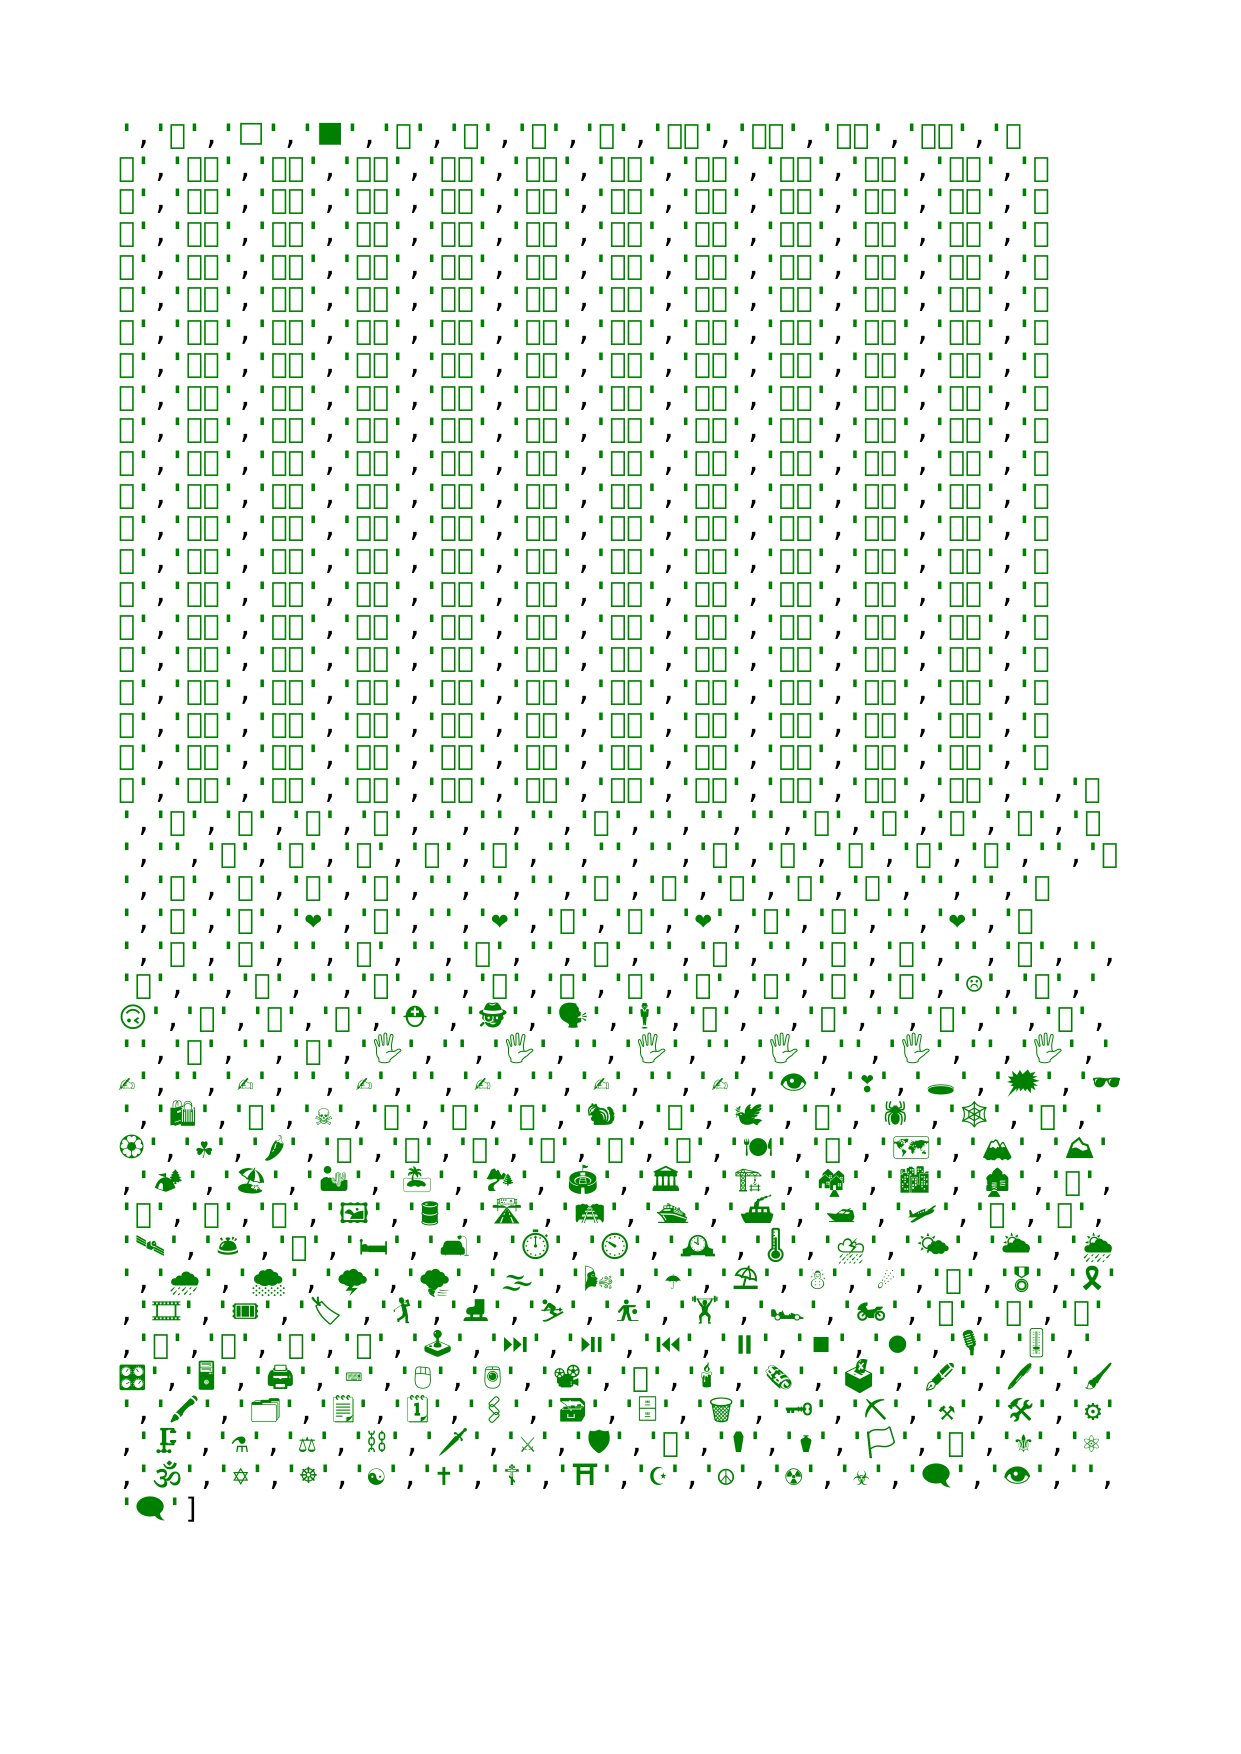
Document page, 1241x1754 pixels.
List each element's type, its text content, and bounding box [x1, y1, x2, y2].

text emojis = ['😄','😃','😀','😊','☺','😉','😍','😘','😚','😗','😙','😜','😝','😛','😳','😁','😔','😌','😒','😞','😣','😢','😂','😭','😪','😥','😰','😅','😓','😩','😫','😨','😱','😠','😡','😤','😖','😆','😋','😷','😎','😴','😵','😲','😟','😦','😧','😈','👿','😮','😬','😐','😕','😯','😶','😇','😏','😑','👲','🏻','👲','🏼','👲','🏽','👲','🏾','👲','🏿','👲','👳','🏻','👳','🏼','👳','🏽','👳','🏾','👳','🏿','👳','👮','🏻','👮','🏼','👮','🏽','👮','🏾','👮','🏿','👮','👷','🏻','👷','🏼','👷','🏽','👷','🏾','👷','🏿','👷','💂','🏻','💂','🏼','💂','🏽','💂','🏾','💂','🏿','💂','👶','🏻','👶','🏼','👶','🏽','👶','🏾','👶','🏿','👶','👦','🏻','👦','🏼','👦','🏽','👦','🏾','👦','🏿','👦','👧','🏻','👧','🏼','👧','🏽','👧','🏾','👧','🏿','👧','👨','🏻','👨','🏼','👨','🏽','👨','🏾','👨','🏿','👨','👩','🏻','👩','🏼','👩','🏽','👩','🏾','👩','🏿','👩','👴','🏻','👴','🏼','👴','🏽','👴','🏾','👴','🏿','👴','👵','🏻','👵','🏼','👵','🏽','👵','🏾','👵','🏿','👵','👱','🏻','👱','🏼','👱','🏽','👱','🏾','👱','🏿','👱','👼','🏻','👼','🏼','👼','🏽','👼','🏾','👼','🏿','👼','👸','🏻','👸','🏼','👸','🏽','👸','🏾','👸','🏿','👸','😺','😸','😻','😽','😼','🙀','😿','😹','😾','👹','👺','🙈','🙉','🙊','💀','👽','💩','🔥','✨','🌟','💫','💥','💢','💦','💧','💤','💨','👂','🏻','👂','🏼','👂','🏽','👂','🏾','👂','🏿','👂','👀','👃','🏻','👃','🏼','👃','🏽','👃','🏾','👃','🏿','👃','👅','👄','👍','🏻','👍','🏼','👍','🏽','👍','🏾','👍','🏿','👍','👎','🏻','👎','🏼','👎','🏽','👎','🏾','👎','🏿','👎','👌','🏻','👌','🏼','👌','🏽','👌','🏾','👌','🏿','👌','👊','🏻','👊','🏼','👊','🏽','👊','🏾','👊','🏿','👊','✊','🏻','✊','🏼','✊','🏽','✊','🏾','✊','🏿','✊','✌','🏻','✌','🏼','✌','🏽','✌','🏾','✌','🏿','✌','👋','🏻','👋','🏼','👋','🏽','👋','🏾','👋','🏿','👋','✋','🏻','✋','🏼','✋','🏽','✋','🏾','✋','🏿','✋','👐','🏻','👐','🏼','👐','🏽','👐','🏾','👐','🏿','👐','👆','🏻','👆','🏼','👆','🏽','👆','🏾','👆','🏿','👆','👇','🏻','👇','🏼','👇','🏽','👇','🏾','👇','🏿','👇','👉','🏻','👉','🏼','👉','🏽','👉','🏾','👉','🏿','👉','👈','🏻','👈','🏼','👈','🏽','👈','🏾','👈','🏿','👈','🙌','🏻','🙌','🏼','🙌','🏽','🙌','🏾','🙌','🏿','🙌','🙏','🏻','🙏','🏼','🙏','🏽','🙏','🏾','🙏','🏿','🙏','☝','👏','🏻','👏','🏼','👏','🏽','👏','🏾','👏','🏿','👏','💪','🏻','💪','🏼','💪','🏽','💪','🏾','💪','🏿','💪','🚶','🏻','🚶','🏼','🚶','🏽','🚶','🏾','🚶','🏿','🚶','🏃','🏻','🏃','🏼','🏃','🏽','🏃','🏾','🏃','🏿','🏃','💃','🏻','💃','🏼','💃','🏽','💃','🏾','💃','🏿','💃','👫','👪','👬','👭','💏','💑','👯','🏻','👯','🏼','👯','🏽','👯','🏾','👯','🏿','👯','🙆','🏻','🙆','🏼','🙆','🏽','🙆','🏾','🙆','🏿','🙆','🙅','🏻','🙅','🏼','🙅','🏽','🙅','🏾','🙅','🏿','🙅','💁','🏻','💁','🏼','💁','🏽','💁','🏾','💁','🏿','💁','🙋','🏻','🙋','🏼','🙋','🏽','🙋','🏾','🙋','🏿','🙋','💆','🏻','💆','🏼','💆','🏽','💆','🏾','💆','🏿','💆','💇','🏻','💇','🏼','💇','🏽','💇','🏾','💇','🏿','💇','💅','👰','🏻','👰','🏼','👰','🏽','👰','🏾','👰','🏿','👰','🙎','🏻','🙎','🏼','🙎','🏽','🙎','🏾','🙎','🏿','🙎','🙍','🏻','🙍','🏼','🙍','🏽','🙍','🏾','🙍','🏿','🙍','🙇','🎩','👑','👒','👟','👞','👡','👠','👢','👕','👔','👚','👗','🎽','👖','👘','👙','💼','👜','👝','👛','👓','🎀','🌂','💄','💛','💙','💜','💚','❤','💔','💗','💓','💕','💖','💞','💘','💌','💋','💍','💎','👤','👥','💬','👣','💭','🐶','🐺','🐱','🐭','🐹','🐰','🐸','🐯','🐨','🐻','🐷','🐽','🐮','🐗','🐵','🐒','🐴','🐑','🐘','🐼','🐧','🐦','🐤','🐥','🐣','🐔','🐍','🐢','🐛','🐝','🐜','🐞','🐌','🐙','🐚','🐠','🐟','🐬','🐳','🐋','🐄','🐏','🐀','🐃','🐅','🐇','🐉','🐎','🐐','🐓','🐕','🐖','🐁','🐂','🐲','🐡','🐊','🐫','🐪','🐆','🐈','🐩','🐾','💐','🌸','🌷','🍀','🌹','🌻','🌺','🍁','🍃','🍂','🌿','🌾','🍄','🌵','🌴','🌲','🌳','🌰','🌱','🌼','🌐','🌞','🌝','🌚','🌑','🌒','🌓','🌔','🌕','🌖','🌗','🌘','🌜','🌛','🌙','🌍','🌎','🌏','🌋','🌌','🌠','⭐','☀','⛅','☁','⚡','☔','❄','⛄','🌀','🌁','🌈','🌊','🎍','💝','🎎','🎒','🎓','🎏','🎆','🎇','🎐','🎑','🎃','👻','🎅','🏻','🎅','🏼','🎅','🏽','🎅','🏾','🎅','🏿','🎅','🎄','🎁','🎋','🎉','🎊','🎈','🎌','🔮','🎥','📷','📹','📼','💿','📀','💽','💾','💻','📱','☎','📞','📟','📠','📡','📺','📻','🔊','🔉','🔈','🔇','🔔','🔕','📢','📣','⏳','⌛','⏰','⌚','🔓','🔒','🔏','🔐','🔑','🔎','💡','🔦','🔆','🔅','🔌','🔋','🔍','🛁','🛀','🏻','🛀','🏼','🛀','🏽','🛀','🏾','🛀','🏿','🛀','🚿','🚽','🔧','🔩','🔨','🚪','🚬','💣','🔫','🔪','💊','💉','💰','💴','💵','💷','💶','💳','💸','📲','📧','📥','📤','✉','📩','📨','📯','📫','📪','📬','📭','📮','📦','📝','📄','📃','📑','📊','📈','📉','📜','📋','📅','📆','📇','📁','📂','✂','📌','📎','✒','✏','📏','📐','📕','📗','📘','📙','📓','📔','📒','📚','📖','🔖','📛','🔬','🔭','📰','🎨','🎬','🎤','🎧','🎼','🎵','🎶','🎹','🎻','🎺','🎷','🎸','👾','🎮','🃏','🎴','🀄','🎲','🎯','🏈','🏀','⚽','⚾','🎾','🎱','🏉','🎳','⛳','🚵','🏻','🚵','🏼','🚵','🏽','🚵','🏾','🚵','🏿','🚵','🚴','🏻','🚴','🏼','🚴','🏽','🚴','🏾','🚴','🏿','🚴','🏁','🏇','🏻','🏇','🏼','🏇','🏽','🏇','🏾','🏇','🏿','🏇','🏆','🎿','🏂','🏊','🏻','🏊','🏼','🏊','🏽','🏊','🏾','🏊','🏿','🏊','🏄','🏻','🏄','🏼','🏄','🏽','🏄','🏾','🏄','🏿','🏄','🎣','☕','🍵','🍶','🍼','🍺','🍻','🍸','🍹','🍷','🍴','🍕','🍔','🍟','🍗','🍖','🍝','🍛','🍤','🍱','🍣','🍥','🍙','🍘','🍚','🍜','🍲','🍢','🍡','🍳','🍞','🍩','🍮','🍦','🍨','🍧','🎂','🍰','🍪','🍫','🍬','🍭','🍯','🍎','🍏','🍊','🍋','🍒','🍇','🍉','🍓','🍑','🍈','🍌','🍐','🍍','🍠','🍆','🍅','🌽','🏠','🏡','🏫','🏢','🏣','🏥','🏦','🏪','🏩','🏨','💒','⛪','🏬','🏤','🌇','🌆','🏯','🏰','⛺','🏭','🗼','🗾','🗻','🌄','🌅','🌃','🗽','🌉','🎠','🎡','⛲','🎢','🚢','⛵','🚤','🚣','⚓','🚀','✈','💺','🚁','🚂','🚊','🚉','🚞','🚆','🚄','🚅','🚈','🚇','🚝','🚋','🚃','🚎','🚌','🚍','🚙','🚘','🚗','🚕','🚖','🚛','🚚','🚨','🚓','🚔','🚒','🚑','🚐','🚲','🚡','🚟','🚠','🚜','💈','🚏','🎫','🚦','🚥','⚠','🚧','🔰','⛽','🏮','🎰','♨','🗿','🎪','🎭','📍','🚩','🔟','🔢','#','⃣','🔣','⬆','⬇','⬅','➡','🔠','🔡','🔤','↗','↖','↘','↙','↔','↕','🔄','◀','▶','🔼','🔽','↩','↪','ℹ','⏪','⏩','⏫','⏬','⤵','⤴','🆗','🔀','🔁','🔂','🆕','🆙','🆒','🆓','🆖','📶','🎦','🈁','🈯','🈳','🈵','🈴','🈲','🉐','🈹','🈺','🈶','🈚','🚻','🚹','🚺','🚼','🚾','🚰','🚮','🅿','♿','🚭','🈷','🈸','🈂','Ⓜ','🛂','🛄','🛅','🛃','🉑','㊙','㊗','🆑','🆘','🆔','🚫','🔞','📵','🚯','🚱','🚳','🚷','🚸','⛔','✳','❇','❎','✅','✴','💟','🆚','📳','📴','🅰','🅱','🆎','🅾','💠','➿','♻','♈','♉','♊','♋','♌','♍','♎','♏','♐','♑','♒','♓','⛎','🔯','🏧','💹','💲','💱','©','®','™','❌','‼','⁉','❗','❓','❕','❔','⭕','🔝','🔚','🔙','🔛','🔜','🔃','🕛','🕧','🕐','🕜','🕑','🕝','🕒','🕞','🕓','🕟','🕔','🕠','🕕','🕖','🕗','🕘','🕙','🕚','🕡','🕢','🕣','🕤','🕥','🕦','✖','➕','➖','➗','♠','♥','♣','♦','💮','💯','✔','☑','🔘','🔗','➰','〰','〽','🔱','◼','◻','◾','◽','▪','▫','🔺','🔲','🔳','⚫','⚪','🔴','🔵','🔻','⬜','⬛','🔶','🔷','🔸','🔹','🇦🇫','🇦🇱','🇩🇿','🇦🇸','🇦🇩','🇦🇴','🇦🇮','🇦🇬','🇦🇷','🇦🇲','🇦🇼','🇦🇺','🇦🇹','🇦🇿','🇧🇸','🇧🇭','🇧🇩','🇧🇧','🇧🇾','🇧🇪','🇧🇿','🇧🇯','🇧🇲','🇧🇹','🇧🇴','🇧🇦','🇧🇼','🇧🇷','🇻🇬','🇧🇳','🇧🇬','🇧🇫','🇧🇮','🇰🇭','🇨🇲','🇨🇦','🇨🇻','🇰🇾','🇨🇫','🇨🇱','🇨🇳','🇨🇴','🇰🇲','🇨🇩','🇨🇬','🇨🇰','🇨🇷','🇭🇷','🇨🇺','🇨🇼','🇨🇾','🇨🇿','🇩🇰','🇩🇯','🇩🇲','🇩🇴','🇪🇨','🇪🇬','🇸🇻','🇬🇶','🇪🇷','🇪🇪','🇪🇹','🇫🇴','🇫🇯','🇫🇮','🇫🇷','🇬🇫','🇹🇫','🇬🇦','🇬🇲','🇬🇪','🇩🇪','🇬🇭','🇬🇮','🇬🇷','🇬🇩','🇬🇵','🇬🇺','🇬🇹','🇬🇳','🇬🇼','🇬🇾','🇭🇹','🇭🇳','🇭🇰','🇭🇺','🇮🇸','🇮🇳','🇮🇩','🇮🇷','🇮🇶','🇮🇪','🇮🇱','🇮🇹','🇨🇮','🇯🇲','🇯🇵','🇯🇴','🇰🇿','🇰🇪','🇰🇮','🇰🇼','🇰🇬','🇱🇦','🇱🇻','🇱🇧','🇱🇸','🇱🇷','🇱🇾','🇱🇮','🇱🇹','🇱🇺','🇲🇴','🇲🇰','🇲🇬','🇲🇼','🇲🇾','🇲🇻','🇲🇱','🇲🇹','🇲🇶','🇲🇷','🇲🇽','🇲🇩','🇲🇳','🇲🇪','🇲🇸','🇲🇦','🇲🇿','🇲🇲','🇳🇦','🇳🇵','🇳🇱','🇳🇨','🇳🇿','🇳🇮','🇳🇪','🇳🇬','🇳🇺','🇰🇵','🇲🇵','🇳🇴','🇴🇲','🇵🇰','🇵🇼','🇵🇸','🇵🇦','🇵🇬','🇵🇾','🇵🇪','🇵🇭','🇵🇱','🇵🇹','🇵🇷','🇶🇦','🇷🇪','🇷🇴','🇷🇺','🇷🇼','🇼🇸','🇸🇲','🇸🇹','🇸🇦','🇸🇳','🇷🇸','🇸🇨','🇸🇱','🇸🇬','🇸🇰','🇸🇮','🇸🇧','🇸🇴','🇿🇦','🇰🇷','🇸🇸','🇪🇸','🇱🇰','🇸🇩','🇸🇷','🇸🇿','🇸🇪','🇨🇭','🇸🇾','🇹🇯','🇹🇿','🇹🇭','🇹🇱','🇹🇬','🇹🇴','🇹🇹','🇹🇳','🇹🇷','🇹🇲','🇹🇨','🇹🇻','🇺🇬','🇺🇦','🇦🇪','🇬🇧','🇺🇾','🇺🇸','🇻🇮','🇺🇿','🇻🇨','🇻🇺','🇻🇪','🇻🇳','🇾🇪','🇿🇲','🇿🇼','🇦🇧','🇨🇩','🇪🇫','🇬🇭','🇮🇯','🇰🇱','🇲🇳','🇴🇵','🇶🇷','🇸🇹','🇺🇻','🇼🇽','🇾🇿','👨‍','👩‍','👦','👨','‍👩','‍👧','👨‍','👩‍','👦‍','👦','👨‍','👩‍','👧‍','👧','👩','‍👩','‍👦','👩‍','👩‍','👧','‍👩','‍👩','‍👧','‍👦','👩‍','👩‍','👦‍','‍👦','‍👩','‍👩','‍👧','‍👧','👨‍','👨‍','👦','‍👨','‍👨','‍👧','👨‍','👨‍','👧‍','👦','‍👨','‍👨','‍👦','‍👦','👨‍','👨‍','👧‍','👧','‍👩','‍❤','‍👩','👨‍','❤‍','👨','‍👩','‍❤','‍💋','‍👩','👨‍','❤‍','💋‍','👨','🖖','🏻','🖖','🏼','🖖','🏽','🖖','🏾','🖖','🏿','🖖','🖕','🏻','🖕','🏼','🖕','🏽','🖕','🏾','🖕','🏿','🖕','🙂','🤗','🤔','🙄','🤐','🤓','☹','🙁','🙃','🤒','🤕','🤑','⛑','🕵','🗣','🕴','🤘','🏻','🤘','🏼','🤘','🏽','🤘','🏾','🤘','🏿','🤘','🖐','🏻','🖐','🏼','🖐','🏽','🖐','🏾','🖐','🏿','🖐','✍','🏻','✍','🏼','✍','🏽','✍','🏾','✍','🏿','✍','👁','❣','🕳','🗯','🕶','🛍','📿','☠','🤖','🦁','🦄','🐿','🦃','🕊','🦀','🕷','🕸','🦂','🏵','☘','🌶','🧀','🌭','🌮','🌯','🍿','🍾','🍽','🏺','🗺','🏔','⛰','🏕','🏖','🏜','🏝','🏞','🏟','🏛','🏗','🏘','🏙','🏚','🛐','🕋','🕌','🕍','🖼','🛢','🛣','🛤','🛳','⛴','🛥','🛩','🛫','🛬','🛰','🛎','🛌','🛏','🛋','⏱','⏲','🕰','🌡','⛈','🌤','🌥','🌦','🌧','🌨','🌩','🌪','🌫','🌬','☂','⛱','☃','☄','🕎','🎖','🎗','🎞','🎟','🏷','🏌','⛸','⛷','⛹','🏋','🏎','🏍','🏅','🏏','🏐','🏑','🏒','🏓','🏸','🕹','⏭','⏯','⏮','⏸','⏹','⏺','🎙','🎚','🎛','🖥','🖨','⌨','🖱','🖲','📽','📸','🕯','🗞','🗳','🖋','🖊','🖌','🖍','🗂','🗒','🗓','🖇','🗃','🗄','🗑','🗝','⛏','⚒','🛠','⚙','🗜','⚗','⚖','⛓','🗡','⚔','🛡','🏹','⚰','⚱','🏳','🏴','⚜','⚛','🕉','✡','☸','☯','✝','☦','⛩','☪','☮','☢','☣','🗨','👁','‍','🗨'] [118, 118, 1122, 1524]
